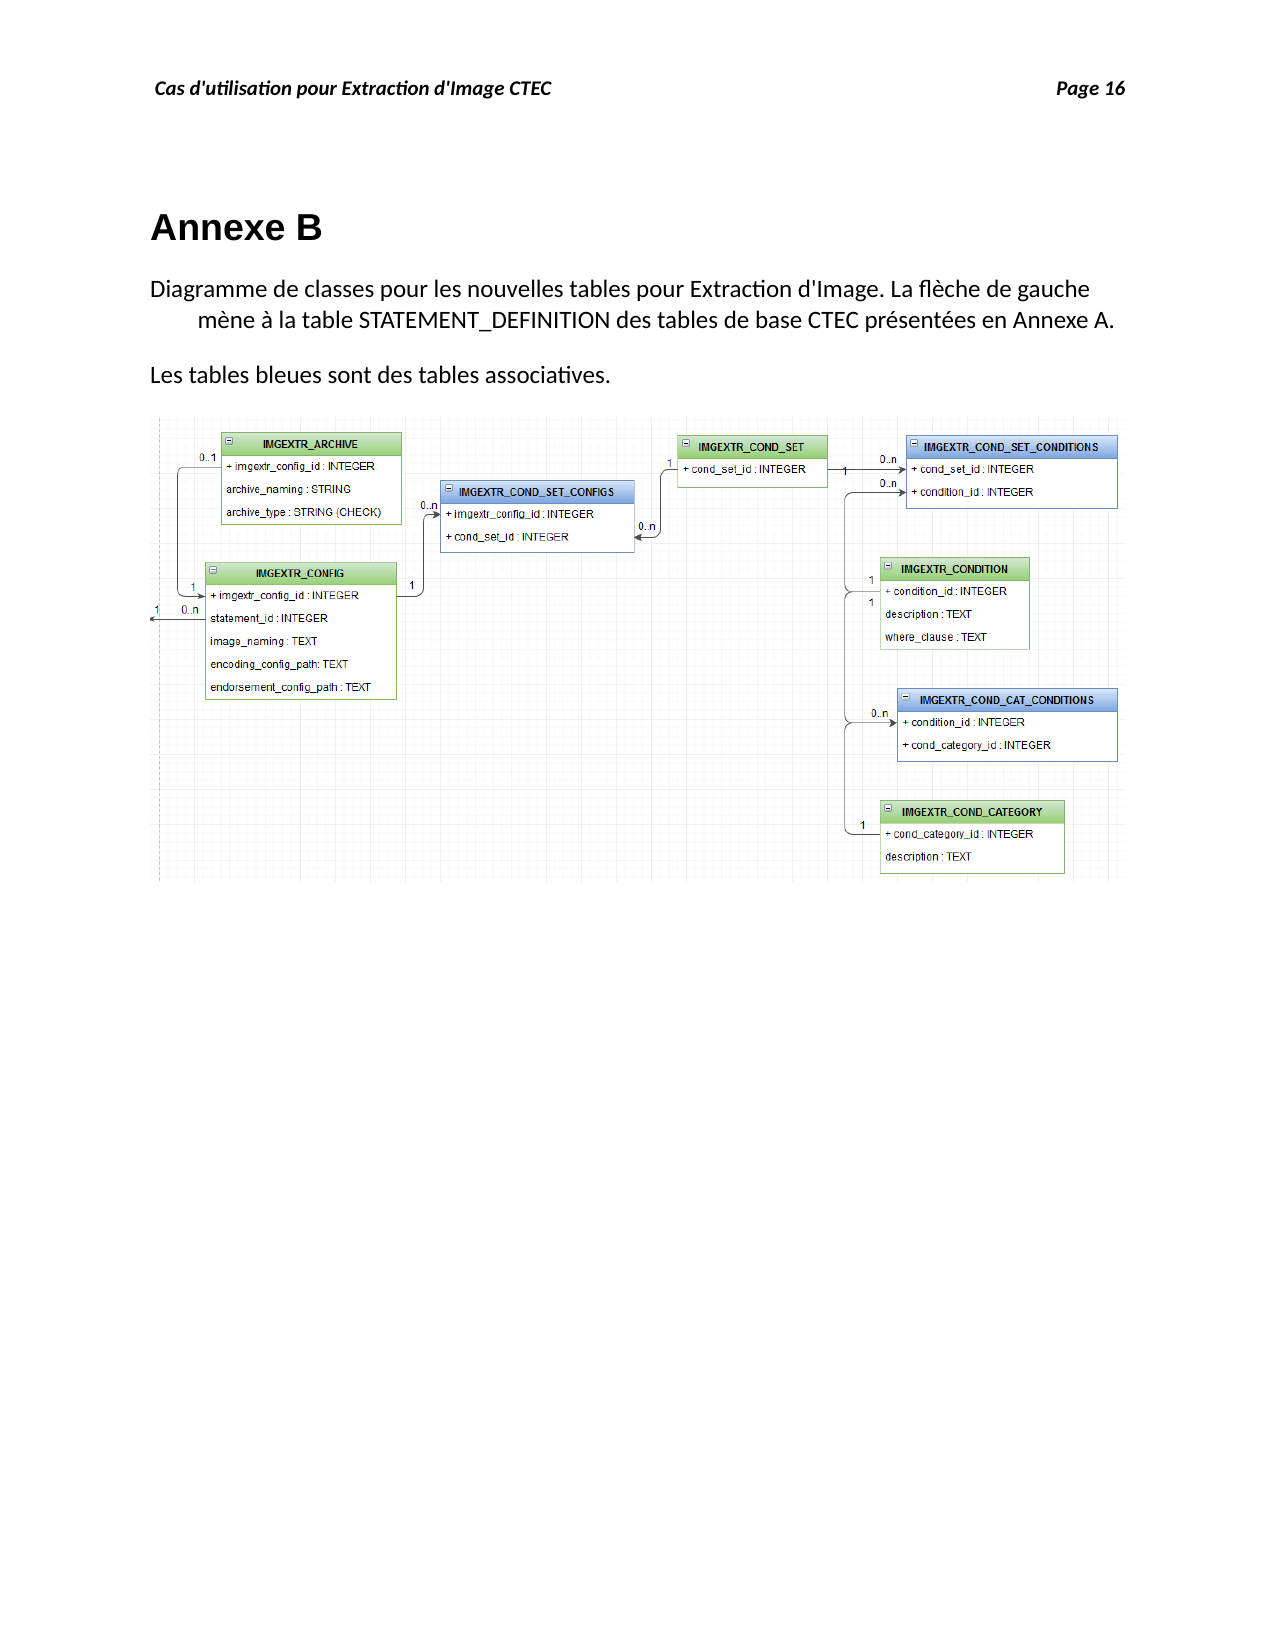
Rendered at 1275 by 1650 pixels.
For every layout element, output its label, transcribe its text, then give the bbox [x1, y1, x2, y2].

picture [150, 417, 1125, 882]
text Les tables bleues sont des tables associatives. [150, 359, 1125, 389]
subtitle Annexe B [150, 205, 1125, 248]
text Diagramme de classes pour les nouvelles tables pour Extraction d'Image. La flèche de gauche mène à la table STATEMENT_DEFINITION des tables de base CTEC présentées en Annexe A. [150, 273, 1125, 334]
